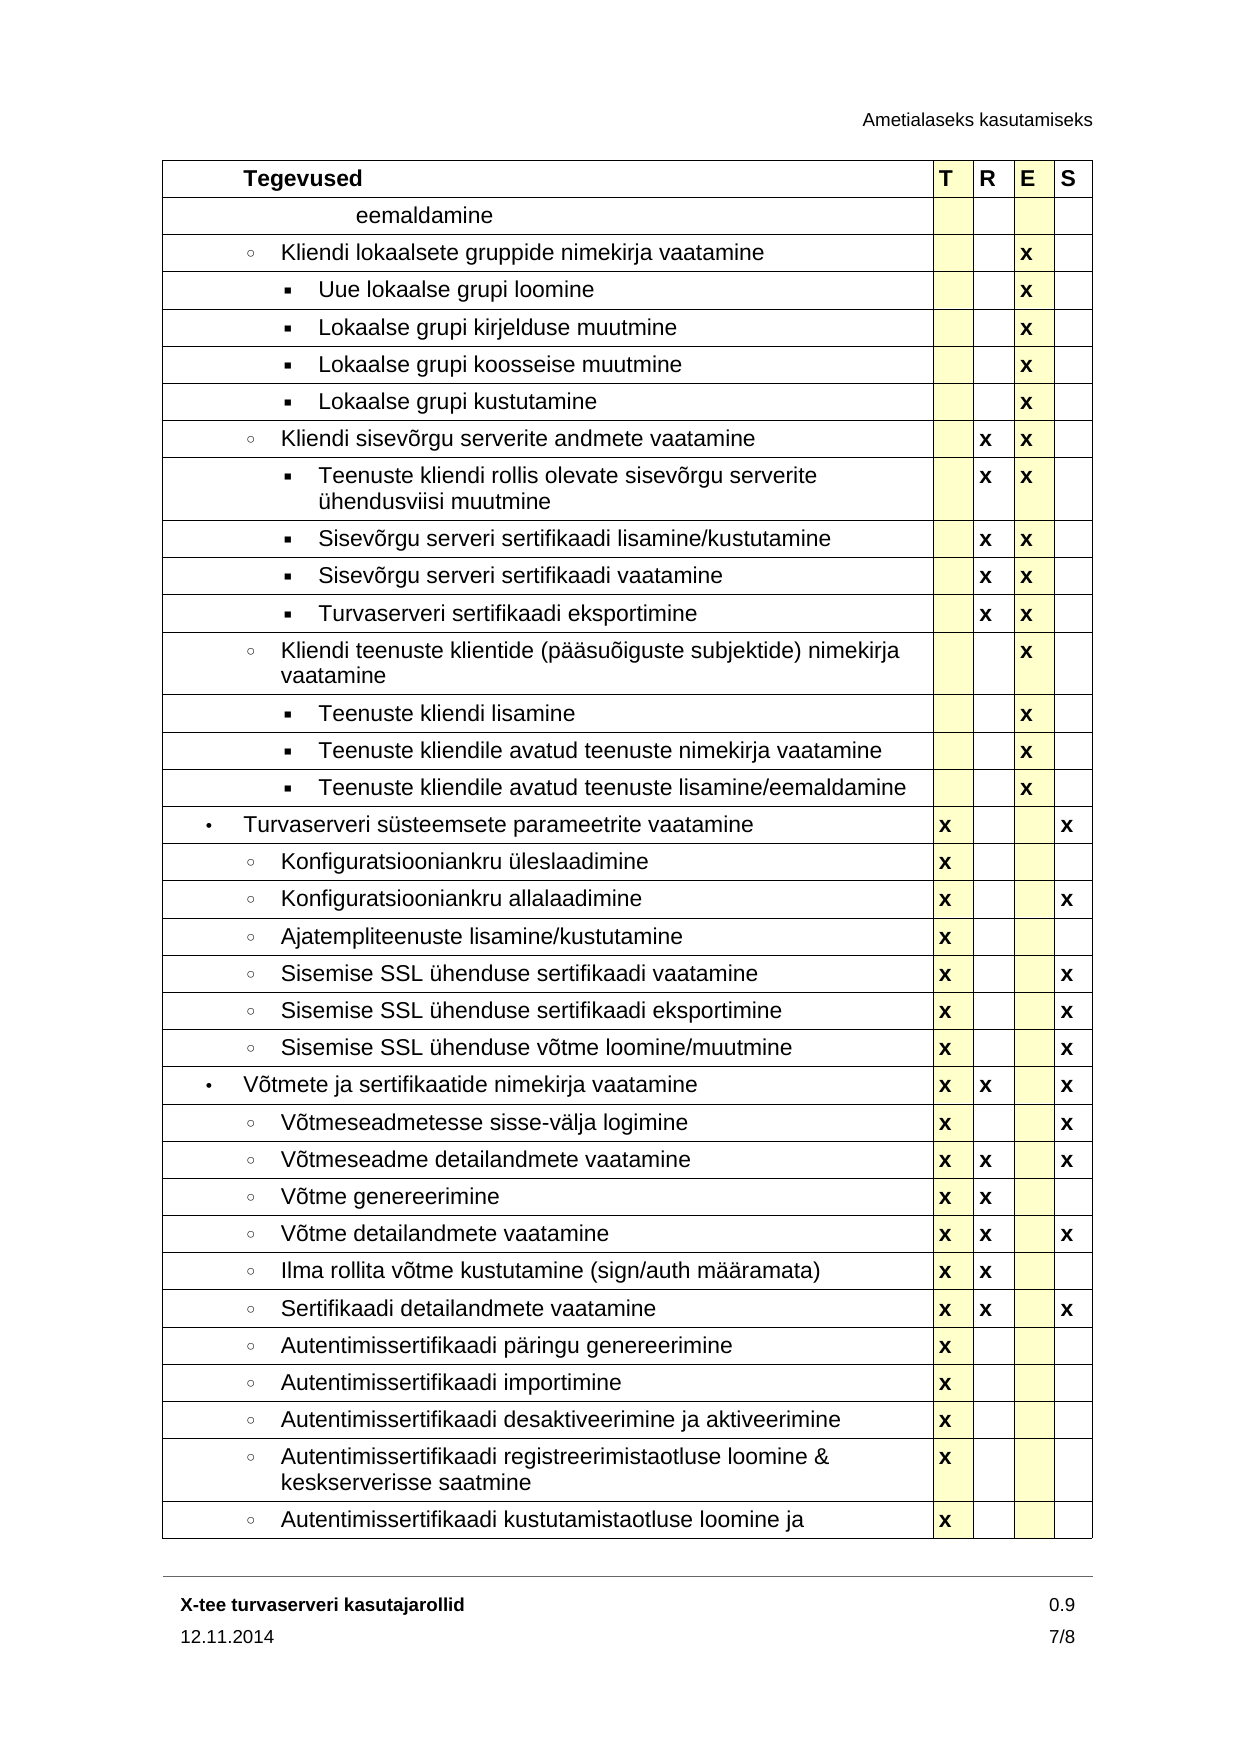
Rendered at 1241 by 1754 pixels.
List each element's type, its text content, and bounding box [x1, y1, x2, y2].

table_cell [974, 695, 1014, 732]
table_cell [1055, 844, 1092, 880]
table_cell x [1055, 807, 1092, 843]
table_cell [934, 695, 973, 732]
table_cell x [934, 993, 973, 1029]
table_cell x [934, 919, 973, 955]
table_cell [1015, 1030, 1054, 1066]
table_header Tegevused [163, 161, 933, 197]
table_cell [974, 1502, 1014, 1538]
table_cell [974, 956, 1014, 992]
table_cell Lokaalse grupi kustutamine [163, 384, 933, 420]
table_cell [934, 272, 973, 308]
table_cell [1055, 521, 1092, 557]
table_cell [1015, 1067, 1054, 1103]
table_cell [974, 1328, 1014, 1364]
table_cell x [1015, 733, 1054, 769]
table_cell [934, 595, 973, 632]
table_cell x [1015, 272, 1054, 308]
table_cell [934, 558, 973, 594]
table_cell Kliendi teenuste klientide (pääsuõiguste subjektide) nimekirja vaatamine [163, 633, 933, 694]
table_cell [1055, 733, 1092, 769]
table_header E [1015, 161, 1054, 197]
table_cell [934, 521, 973, 557]
table_cell [974, 1365, 1014, 1401]
table_cell x [1055, 956, 1092, 992]
table_cell Lokaalse grupi kirjelduse muutmine [163, 310, 933, 346]
table_cell [1055, 458, 1092, 520]
table_cell [974, 310, 1014, 346]
table_cell [1015, 1328, 1054, 1364]
table_cell x [1055, 881, 1092, 917]
table_cell x [934, 1439, 973, 1501]
table_cell Ajatempliteenuste lisamine/kustutamine [163, 919, 933, 955]
table_cell [1055, 558, 1092, 594]
table_cell [1015, 1402, 1054, 1438]
table_cell x [1015, 770, 1054, 806]
table_cell x [1055, 1290, 1092, 1327]
table_cell [1055, 310, 1092, 346]
table_cell [1055, 1502, 1092, 1538]
table_cell x [934, 1030, 973, 1066]
table_cell [934, 458, 973, 520]
table_cell Teenuste kliendile avatud teenuste lisamine/eemaldamine [163, 770, 933, 806]
table_cell x [934, 1179, 973, 1215]
table_cell Konfiguratsiooniankru allalaadimine [163, 881, 933, 917]
table_cell x [934, 1290, 973, 1327]
table_cell x [934, 1365, 973, 1401]
table_cell x [1055, 1030, 1092, 1066]
table_cell Sertifikaadi detailandmete vaatamine [163, 1290, 933, 1327]
table_header T [934, 161, 973, 197]
table_cell [974, 384, 1014, 420]
table_cell x [974, 595, 1014, 632]
table_cell [1015, 919, 1054, 955]
table_cell x [1015, 521, 1054, 557]
table_cell [1015, 1439, 1054, 1501]
table_cell [1015, 1142, 1054, 1178]
table_cell [1055, 1179, 1092, 1215]
table_cell [974, 919, 1014, 955]
table_cell [974, 807, 1014, 843]
table_cell [1055, 1439, 1092, 1501]
table_cell [1015, 881, 1054, 917]
table_cell x [1015, 384, 1054, 420]
table_cell x [934, 1328, 973, 1364]
table_cell [934, 310, 973, 346]
table_cell [1015, 198, 1054, 234]
table_cell [1055, 347, 1092, 383]
table_cell [974, 1105, 1014, 1141]
table_cell [1055, 595, 1092, 632]
table_cell Võtmeseadme detailandmete vaatamine [163, 1142, 933, 1178]
table_cell x [974, 1253, 1014, 1289]
table_cell [934, 733, 973, 769]
table_cell [1055, 770, 1092, 806]
table_cell Autentimissertifikaadi desaktiveerimine ja aktiveerimine [163, 1402, 933, 1438]
table_cell x [1055, 1105, 1092, 1141]
table_cell Sisemise SSL ühenduse sertifikaadi eksportimine [163, 993, 933, 1029]
table_cell Võtmeseadmetesse sisse-välja logimine [163, 1105, 933, 1141]
table_cell [974, 272, 1014, 308]
table_cell [974, 844, 1014, 880]
table_cell x [974, 1179, 1014, 1215]
table_cell [934, 235, 973, 271]
table_cell x [1015, 421, 1054, 457]
table_cell [934, 421, 973, 457]
table_cell x [934, 881, 973, 917]
table_cell x [1015, 347, 1054, 383]
table_cell Turvaserveri sertifikaadi eksportimine [163, 595, 933, 632]
table_cell x [1015, 695, 1054, 732]
table_cell [1015, 1105, 1054, 1141]
table_cell x [1055, 993, 1092, 1029]
table_cell [1015, 1216, 1054, 1252]
table_cell [1055, 633, 1092, 694]
table_cell x [1015, 558, 1054, 594]
table_cell [1015, 1290, 1054, 1327]
table_cell x [1015, 595, 1054, 632]
table_cell [1015, 1253, 1054, 1289]
table_cell Autentimissertifikaadi importimine [163, 1365, 933, 1401]
table_cell x [1055, 1216, 1092, 1252]
table_cell Uue lokaalse grupi loomine [163, 272, 933, 308]
table_cell x [974, 1067, 1014, 1103]
table_cell [1055, 1365, 1092, 1401]
table_cell [974, 770, 1014, 806]
table_cell [1015, 844, 1054, 880]
table_cell [1015, 993, 1054, 1029]
table_cell [1015, 1179, 1054, 1215]
table_cell x [1055, 1142, 1092, 1178]
table_cell x [934, 1105, 973, 1141]
table_cell x [934, 1502, 973, 1538]
table_cell x [974, 1290, 1014, 1327]
table_cell [974, 198, 1014, 234]
table_cell Teenuste kliendi rollis olevate sisevõrgu serverite ühendusviisi muutmine [163, 458, 933, 520]
table_cell Autentimissertifikaadi registreerimistaotluse loomine & keskserverisse saatmine [163, 1439, 933, 1501]
table_cell Sisemise SSL ühenduse võtme loomine/muutmine [163, 1030, 933, 1066]
table_cell [1055, 695, 1092, 732]
table_cell [1015, 807, 1054, 843]
table_cell [1055, 198, 1092, 234]
table_cell x [974, 521, 1014, 557]
table_cell [974, 1402, 1014, 1438]
table_cell Ilma rollita võtme kustutamine (sign/auth määramata) [163, 1253, 933, 1289]
table_cell [1015, 1365, 1054, 1401]
table_cell [1055, 272, 1092, 308]
table_header S [1055, 161, 1092, 197]
table_cell [1055, 1253, 1092, 1289]
table_cell [974, 1439, 1014, 1501]
table_cell x [1015, 310, 1054, 346]
table_header R [974, 161, 1014, 197]
table_cell [974, 1030, 1014, 1066]
table_cell [934, 347, 973, 383]
table_cell [1015, 956, 1054, 992]
table_cell x [934, 1216, 973, 1252]
table_cell [974, 347, 1014, 383]
table_cell [1055, 421, 1092, 457]
table_cell [974, 881, 1014, 917]
table_cell Lokaalse grupi koosseise muutmine [163, 347, 933, 383]
table_cell Teenuste kliendile avatud teenuste nimekirja vaatamine [163, 733, 933, 769]
table_cell [934, 198, 973, 234]
table_cell x [974, 1216, 1014, 1252]
table_cell x [934, 1067, 973, 1103]
table_cell [974, 733, 1014, 769]
table_cell x [934, 807, 973, 843]
table_cell x [934, 956, 973, 992]
table_cell Kliendi sisevõrgu serverite andmete vaatamine [163, 421, 933, 457]
table_cell Konfiguratsiooniankru üleslaadimine [163, 844, 933, 880]
table_cell [934, 384, 973, 420]
table_cell Turvaserveri süsteemsete parameetrite vaatamine [163, 807, 933, 843]
table_cell x [974, 558, 1014, 594]
table_cell [974, 633, 1014, 694]
table_cell x [974, 1142, 1014, 1178]
table_cell [1055, 1402, 1092, 1438]
table_cell x [1055, 1067, 1092, 1103]
table_cell Sisevõrgu serveri sertifikaadi vaatamine [163, 558, 933, 594]
table_cell Sisemise SSL ühenduse sertifikaadi vaatamine [163, 956, 933, 992]
table_cell [1055, 235, 1092, 271]
table_cell [1055, 1328, 1092, 1364]
table_cell x [974, 458, 1014, 520]
table_cell Autentimissertifikaadi päringu genereerimine [163, 1328, 933, 1364]
table_cell Sisevõrgu serveri sertifikaadi lisamine/kustutamine [163, 521, 933, 557]
table_cell Autentimissertifikaadi kustutamistaotluse loomine ja [163, 1502, 933, 1538]
table_cell [1015, 1502, 1054, 1538]
table_cell [1055, 919, 1092, 955]
table_cell Võtme detailandmete vaatamine [163, 1216, 933, 1252]
table_cell Võtme genereerimine [163, 1179, 933, 1215]
table_cell [934, 770, 973, 806]
table_cell [974, 993, 1014, 1029]
table_cell Teenuste kliendi lisamine [163, 695, 933, 732]
table_cell Kliendi lokaalsete gruppide nimekirja vaatamine [163, 235, 933, 271]
table_cell x [974, 421, 1014, 457]
table_cell x [1015, 633, 1054, 694]
table_cell [934, 633, 973, 694]
table_cell eemaldamine [163, 198, 933, 234]
table_cell [1055, 384, 1092, 420]
table_cell [974, 235, 1014, 271]
table_cell Võtmete ja sertifikaatide nimekirja vaatamine [163, 1067, 933, 1103]
table_cell x [934, 1402, 973, 1438]
table_cell x [934, 844, 973, 880]
table_cell x [1015, 458, 1054, 520]
table_cell x [1015, 235, 1054, 271]
table_cell x [934, 1253, 973, 1289]
table_cell x [934, 1142, 973, 1178]
